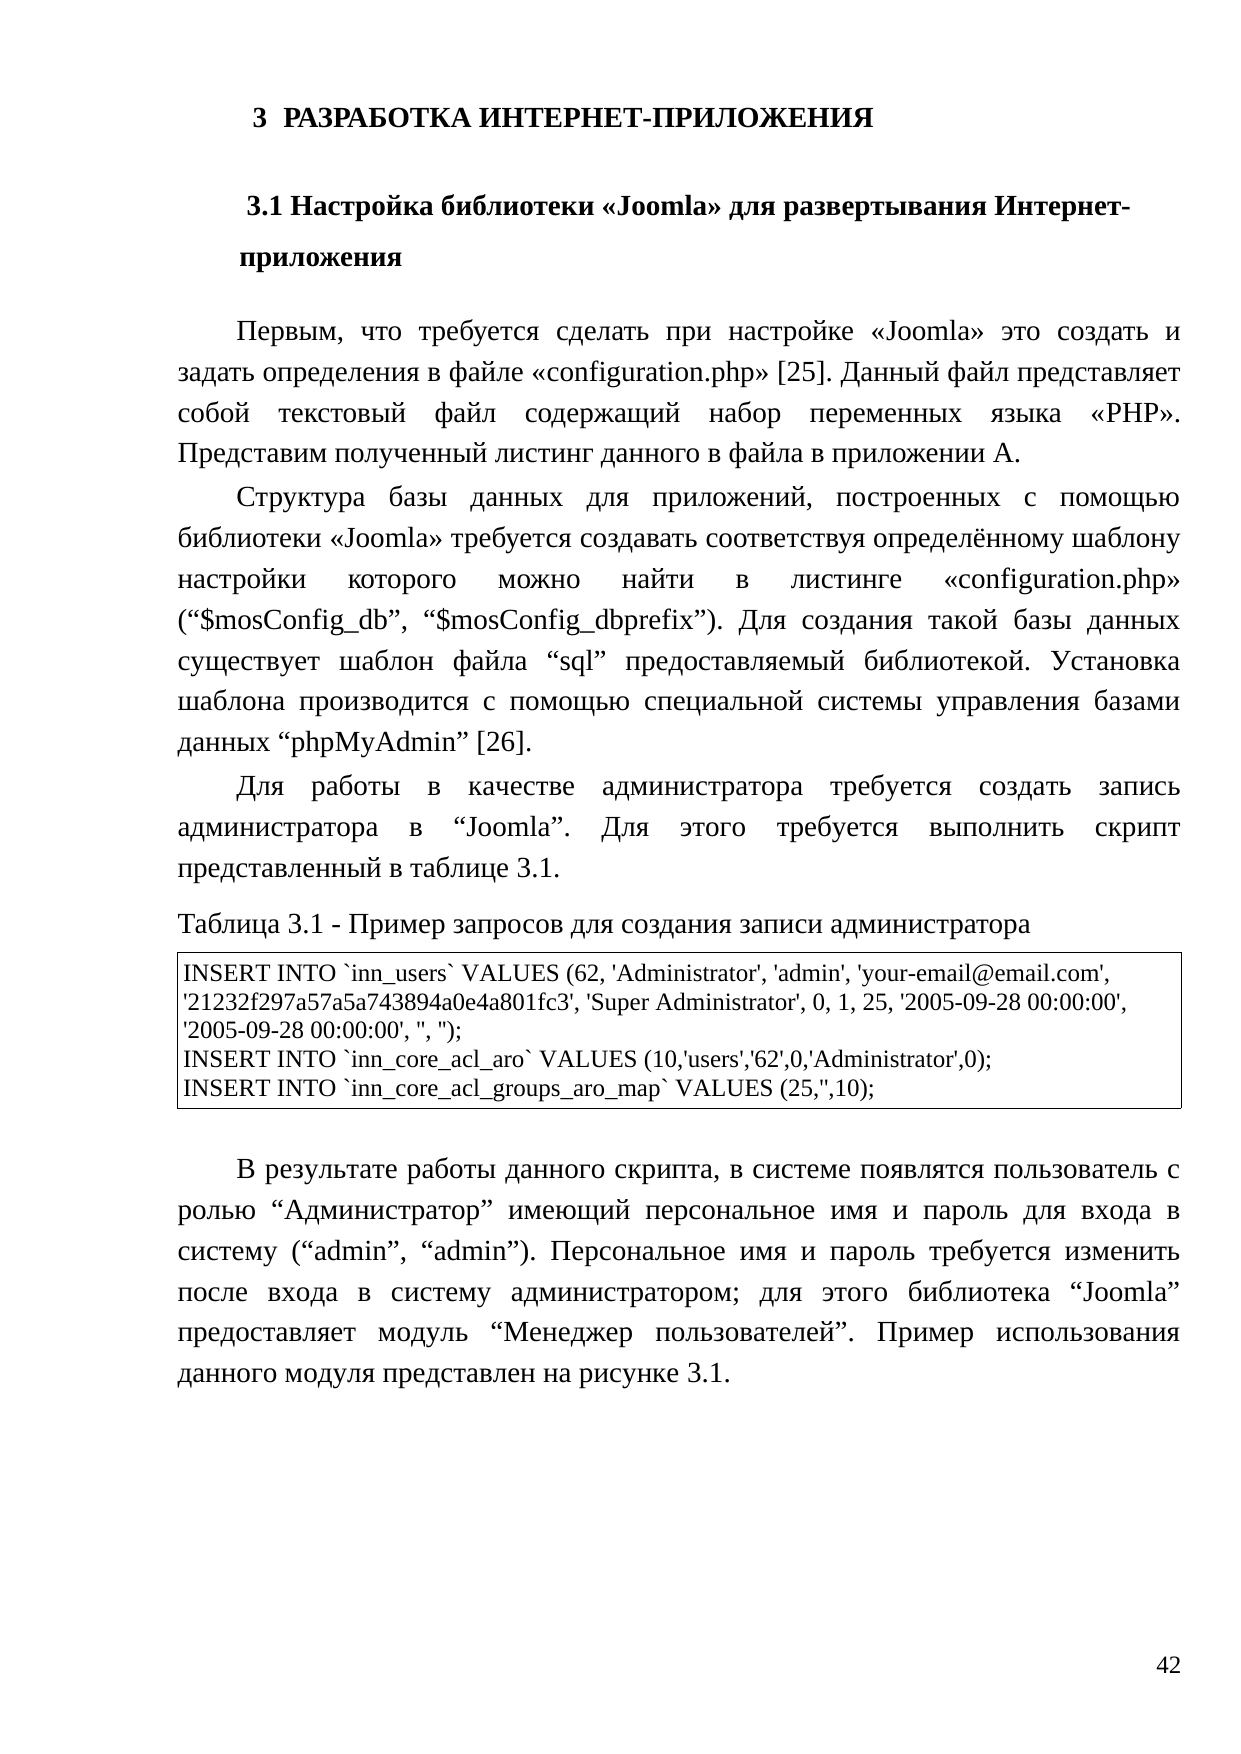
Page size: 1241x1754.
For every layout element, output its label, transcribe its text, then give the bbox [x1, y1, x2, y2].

text Для работы в качестве администратора требуется создать запись администратора в “Joomla”. Для этого требуется выполнить скрипт представленный в таблице 3.1. [177, 768, 1181, 883]
subtitle Настройка библиотеки «Joomla» для развертывания Интернет-приложения [239, 188, 1181, 272]
text В результате работы данного скрипта, в системе появлятся пользователь с ролью “Администратор” имеющий персональное имя и пароль для входа в систему (“admin”, “admin”). Персональное имя и пароль требуется изменить после входа в систему администратором; для этого библиотека “Joomla” предоставляет модуль “Менеджер пользователей”. Пример использования данного модуля представлен на рисунке 3.1. [177, 1151, 1181, 1389]
text Таблица 3.1 - Пример запросов для создания записи администратора [177, 906, 1181, 939]
subtitle РАЗРАБОТКА ИНТЕРНЕТ-ПРИЛОЖЕНИЯ [239, 100, 1181, 133]
text Первым, что требуется сделать при настройке «Joomla» это создать и задать определения в файле «configuration.php» [25]. Данный файл представляет собой текстовый файл содержащий набор переменных языка «PHP». Представим полученный листинг данного в файла в приложении А. [177, 313, 1181, 469]
table_header INSERT INTO `inn_users` VALUES (62, 'Administrator', 'admin', 'your-email@email.com', '21232f297a57a5a743894a0e4a801fc3', 'Super Administrator', 0, 1, 25, '2005-09-28 00:00:00', '2005-09-28 00:00:00', '', ''); INSERT INTO `inn_core_acl_aro` VALUES (10,'users','62',0,'Administrator',0); INSERT INTO `inn_core_acl_groups_aro_map` VALUES (25,'',10); [178, 953, 1181, 1107]
text Структура базы данных для приложений, построенных с помощью библиотеки «Joomla» требуется создавать соответствуя определённому шаблону настройки которого можно найти в листинге «configuration.php» (“$mosConfig_db”, “$mosConfig_dbprefix”). Для создания такой базы данных существует шаблон файла “sql” предоставляемый библиотекой. Установка шаблона производится с помощью специальной системы управления базами данных “phpMyAdmin” [26]. [177, 479, 1181, 758]
